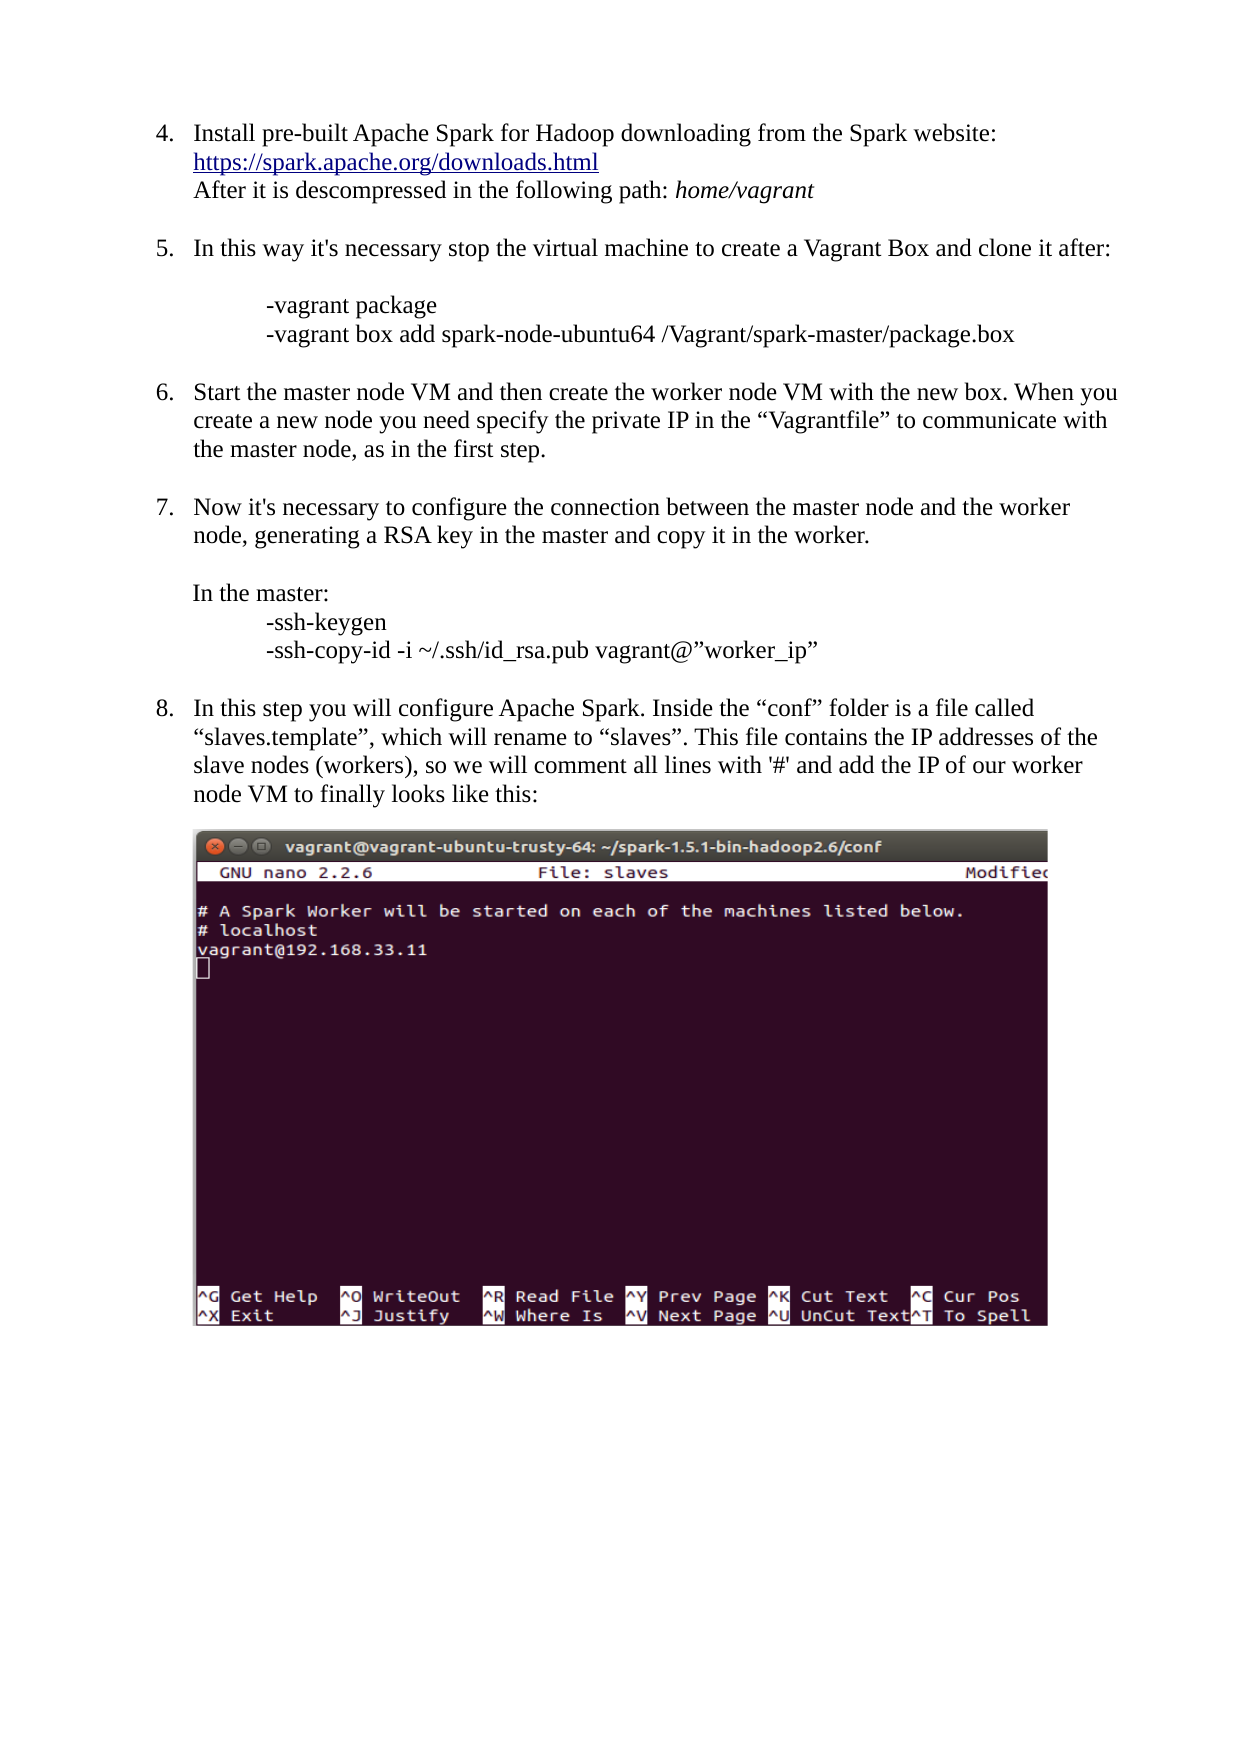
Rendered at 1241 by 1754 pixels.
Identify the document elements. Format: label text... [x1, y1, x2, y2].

text -ssh-copy-id -i ~/.ssh/id_rsa.pub vagrant@”worker_ip” [118, 636, 1122, 664]
list In this step you will configure Apache Spark. Inside the “conf” folder is a file called “slaves.template”, which will rename to “slaves”. This file contains the IP addresses of the slave nodes (workers), so we will comment all lines with '#' and add the IP of our worker node VM to finally looks like this: [156, 693, 1122, 808]
text -vagrant package [118, 291, 1122, 319]
text -vagrant box add spark-node-ubuntu64 /Vagrant/spark-master/package.box [118, 319, 1122, 348]
list Start the master node VM and then create the worker node VM with the new box. When you create a new node you need specify the private IP in the “Vagrantfile” to communicate with the master node, as in the first step. [156, 377, 1122, 463]
text -ssh-keygen [118, 607, 1122, 636]
picture [304, 829, 925, 1326]
text In the master: [118, 578, 1122, 607]
list After it is descompressed in the following path: home/vagrant [156, 176, 1122, 204]
list Install pre-built Apache Spark for Hadoop downloading from the Spark website: https://spark.apache.org/downloads.html [156, 118, 1122, 176]
list In this way it's necessary stop the virtual machine to create a Vagrant Box and clone it after: [156, 233, 1122, 262]
list Now it's necessary to configure the connection between the master node and the worker node, generating a RSA key in the master and copy it in the worker. [156, 492, 1122, 549]
